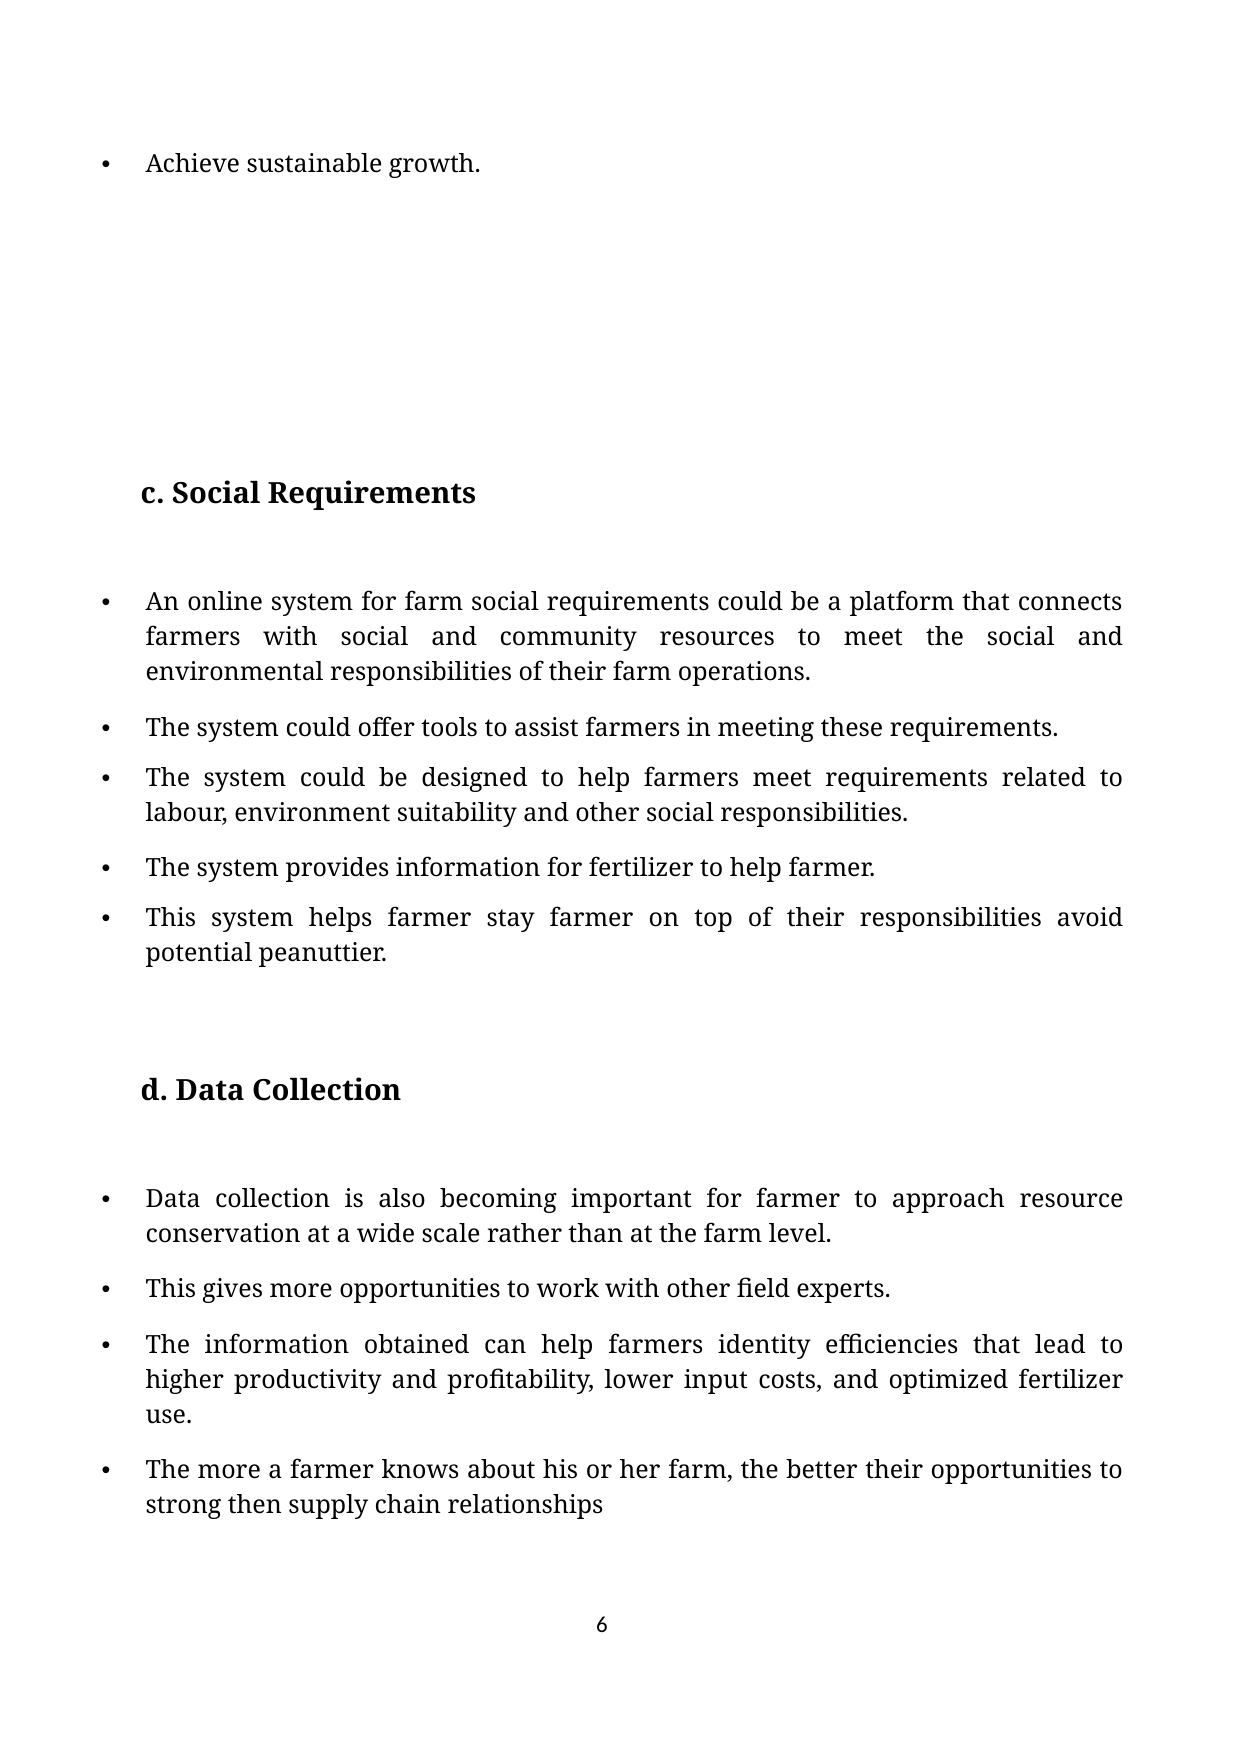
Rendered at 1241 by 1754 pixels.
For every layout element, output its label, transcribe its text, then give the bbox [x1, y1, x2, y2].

list The system could offer tools to assist farmers in meeting these requirements. [101, 709, 1124, 743]
text d. Data Collection [140, 1069, 1236, 1109]
list An online system for farm social requirements could be a platform that connects farmers with social and community resources to meet the social and environmental responsibilities of their farm operations. [101, 584, 1124, 688]
list The more a farmer knows about his or her farm, the better their opportunities to strong then supply chain relationships [101, 1451, 1124, 1521]
list The system could be designed to help farmers meet requirements related to labour, environment suitability and other social responsibilities. [101, 760, 1124, 829]
list The information obtained can help farmers identity efficiencies that lead to higher productivity and profitability, lower input costs, and optimized fertilizer use. [101, 1326, 1124, 1430]
list Achieve sustainable growth. [101, 146, 1124, 180]
list The system provides information for fertilizer to help farmer. [101, 850, 1124, 884]
list This system helps farmer stay farmer on top of their responsibilities avoid potential peanuttier. [101, 900, 1124, 969]
list This gives more opportunities to work with other field experts. [101, 1271, 1124, 1305]
text c. Social Requirements [140, 472, 1236, 512]
list Data collection is also becoming important for farmer to approach resource conservation at a wide scale rather than at the farm level. [101, 1181, 1124, 1250]
